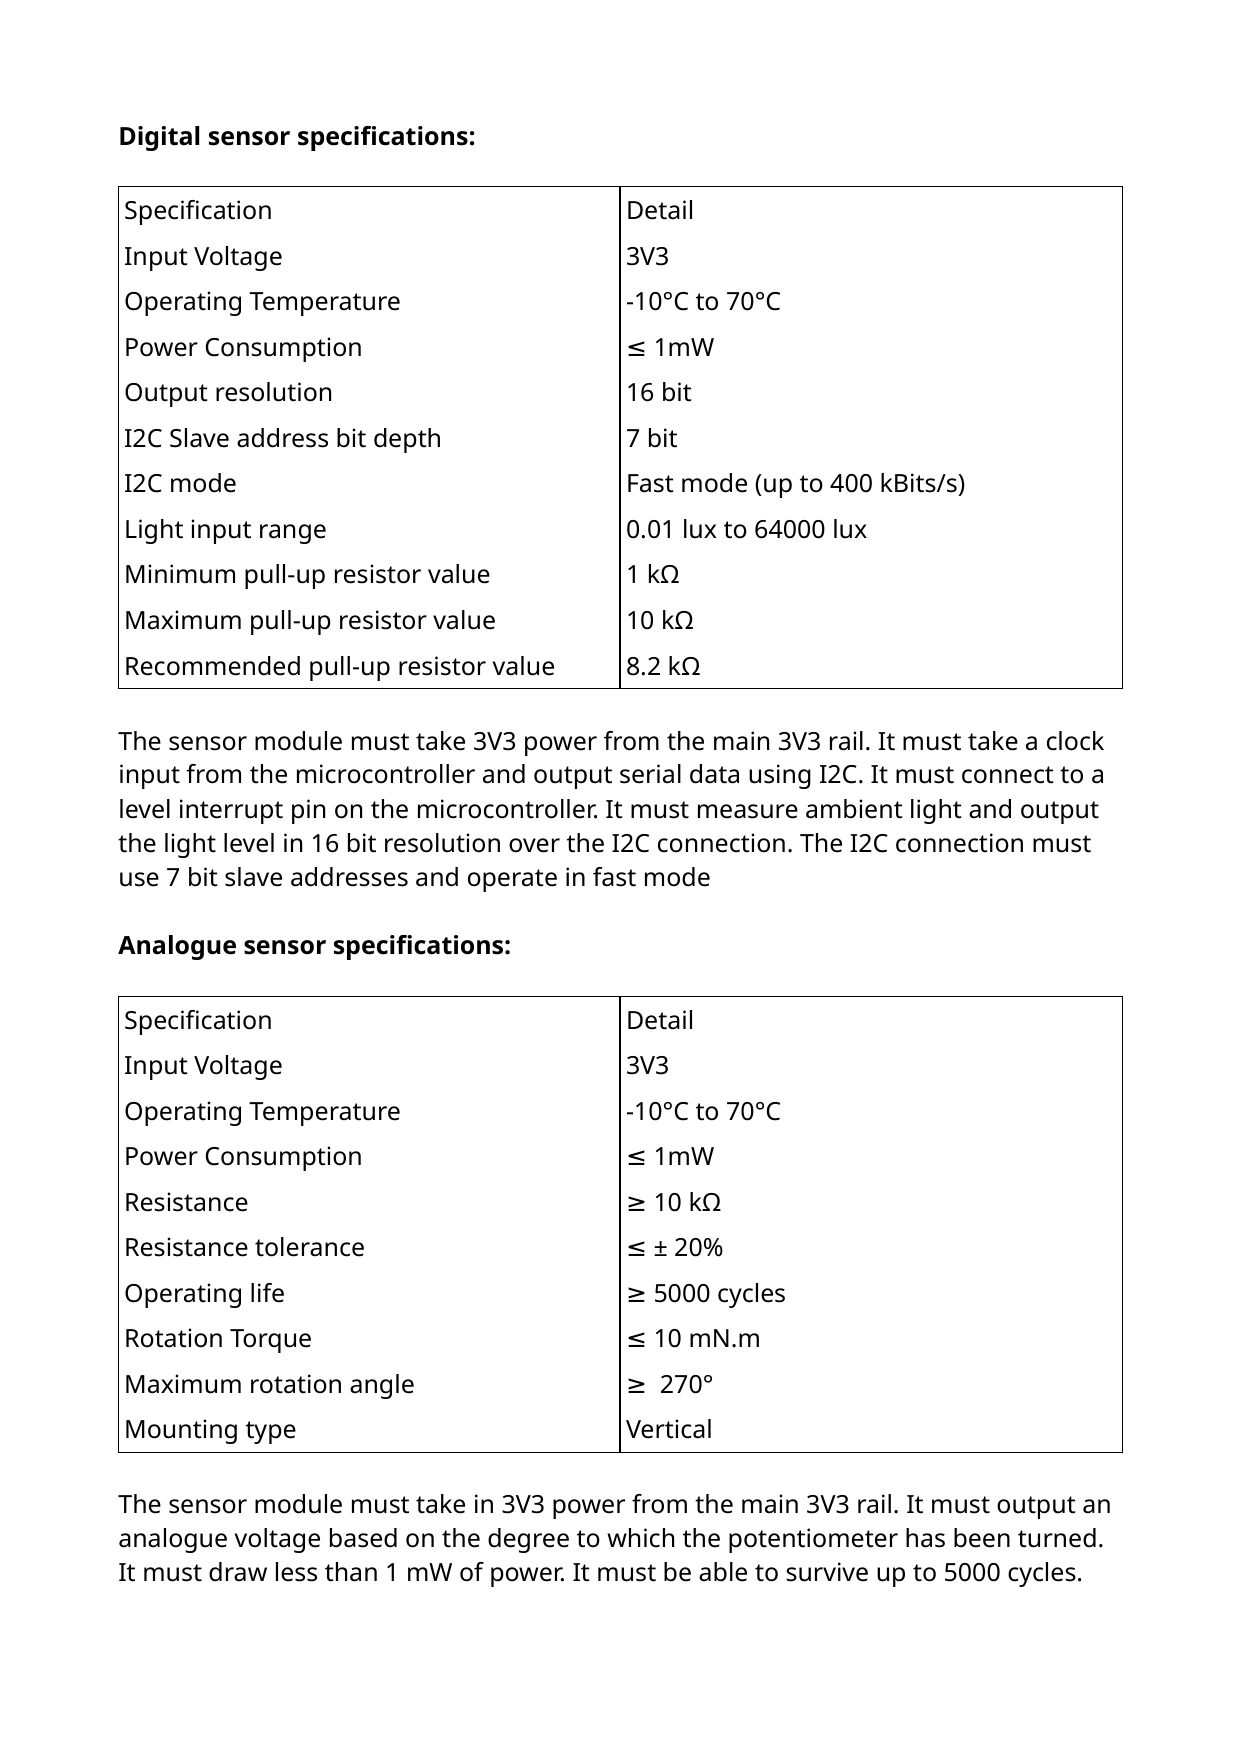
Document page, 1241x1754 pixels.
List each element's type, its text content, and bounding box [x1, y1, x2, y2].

table_cell -10°C to 70°C [621, 1088, 1122, 1133]
table_cell Fast mode (up to 400 kBits/s) [621, 460, 1122, 506]
table_cell Input Voltage [119, 233, 619, 278]
table_cell ≤ ± 20% [621, 1224, 1122, 1270]
table_cell I2C mode [119, 460, 619, 506]
table_cell Minimum pull-up resistor value [119, 551, 619, 597]
table_cell ≤ 10 mN.m [621, 1315, 1122, 1361]
table_cell 16 bit [621, 369, 1122, 415]
table_cell 10 kΩ [621, 597, 1122, 642]
table_cell Power Consumption [119, 1133, 619, 1179]
table_cell 3V3 [621, 1042, 1122, 1088]
table_cell Resistance [119, 1179, 619, 1224]
table_cell Operating life [119, 1270, 619, 1315]
table_cell Light input range [119, 506, 619, 551]
table_cell Operating Temperature [119, 278, 619, 324]
table_header Detail [621, 997, 1122, 1042]
text Digital sensor specifications: [118, 118, 1122, 152]
table_header Specification [119, 997, 619, 1042]
table_cell 1 kΩ [621, 551, 1122, 597]
text Analogue sensor specifications: [118, 927, 1122, 962]
table_cell 0.01 lux to 64000 lux [621, 506, 1122, 551]
table_cell Recommended pull-up resistor value [119, 643, 619, 688]
table_cell 7 bit [621, 415, 1122, 460]
table_cell ≤ 1mW [621, 324, 1122, 369]
table_cell Maximum pull-up resistor value [119, 597, 619, 642]
table_cell 3V3 [621, 233, 1122, 278]
table_cell ≤ 1mW [621, 1133, 1122, 1179]
table_header Specification [119, 187, 619, 233]
table_cell -10°C to 70°C [621, 278, 1122, 324]
table_cell ≥ 270° [621, 1361, 1122, 1406]
table_cell Operating Temperature [119, 1088, 619, 1133]
table_cell 8.2 kΩ [621, 643, 1122, 688]
text The sensor module must take 3V3 power from the main 3V3 rail. It must take a clock input from the microcontroller and output serial data using I2C. It must connect to a level interrupt pin on the microcontroller. It must measure ambient light and output the light level in 16 bit resolution over the I2C connection. The I2C connection must use 7 bit slave addresses and operate in fast mode [118, 723, 1122, 893]
table_cell Output resolution [119, 369, 619, 415]
table_cell Rotation Torque [119, 1315, 619, 1361]
text The sensor module must take in 3V3 power from the main 3V3 rail. It must output an analogue voltage based on the degree to which the potentiometer has been turned. It must draw less than 1 mW of power. It must be able to survive up to 5000 cycles. [118, 1487, 1122, 1589]
table_cell ≥ 10 kΩ [621, 1179, 1122, 1224]
table_cell Resistance tolerance [119, 1224, 619, 1270]
table_cell Power Consumption [119, 324, 619, 369]
table_cell ≥ 5000 cycles [621, 1270, 1122, 1315]
table_header Detail [621, 187, 1122, 233]
table_cell Vertical [621, 1406, 1122, 1452]
table_cell Mounting type [119, 1406, 619, 1452]
table_cell Maximum rotation angle [119, 1361, 619, 1406]
table_cell I2C Slave address bit depth [119, 415, 619, 460]
table_cell Input Voltage [119, 1042, 619, 1088]
